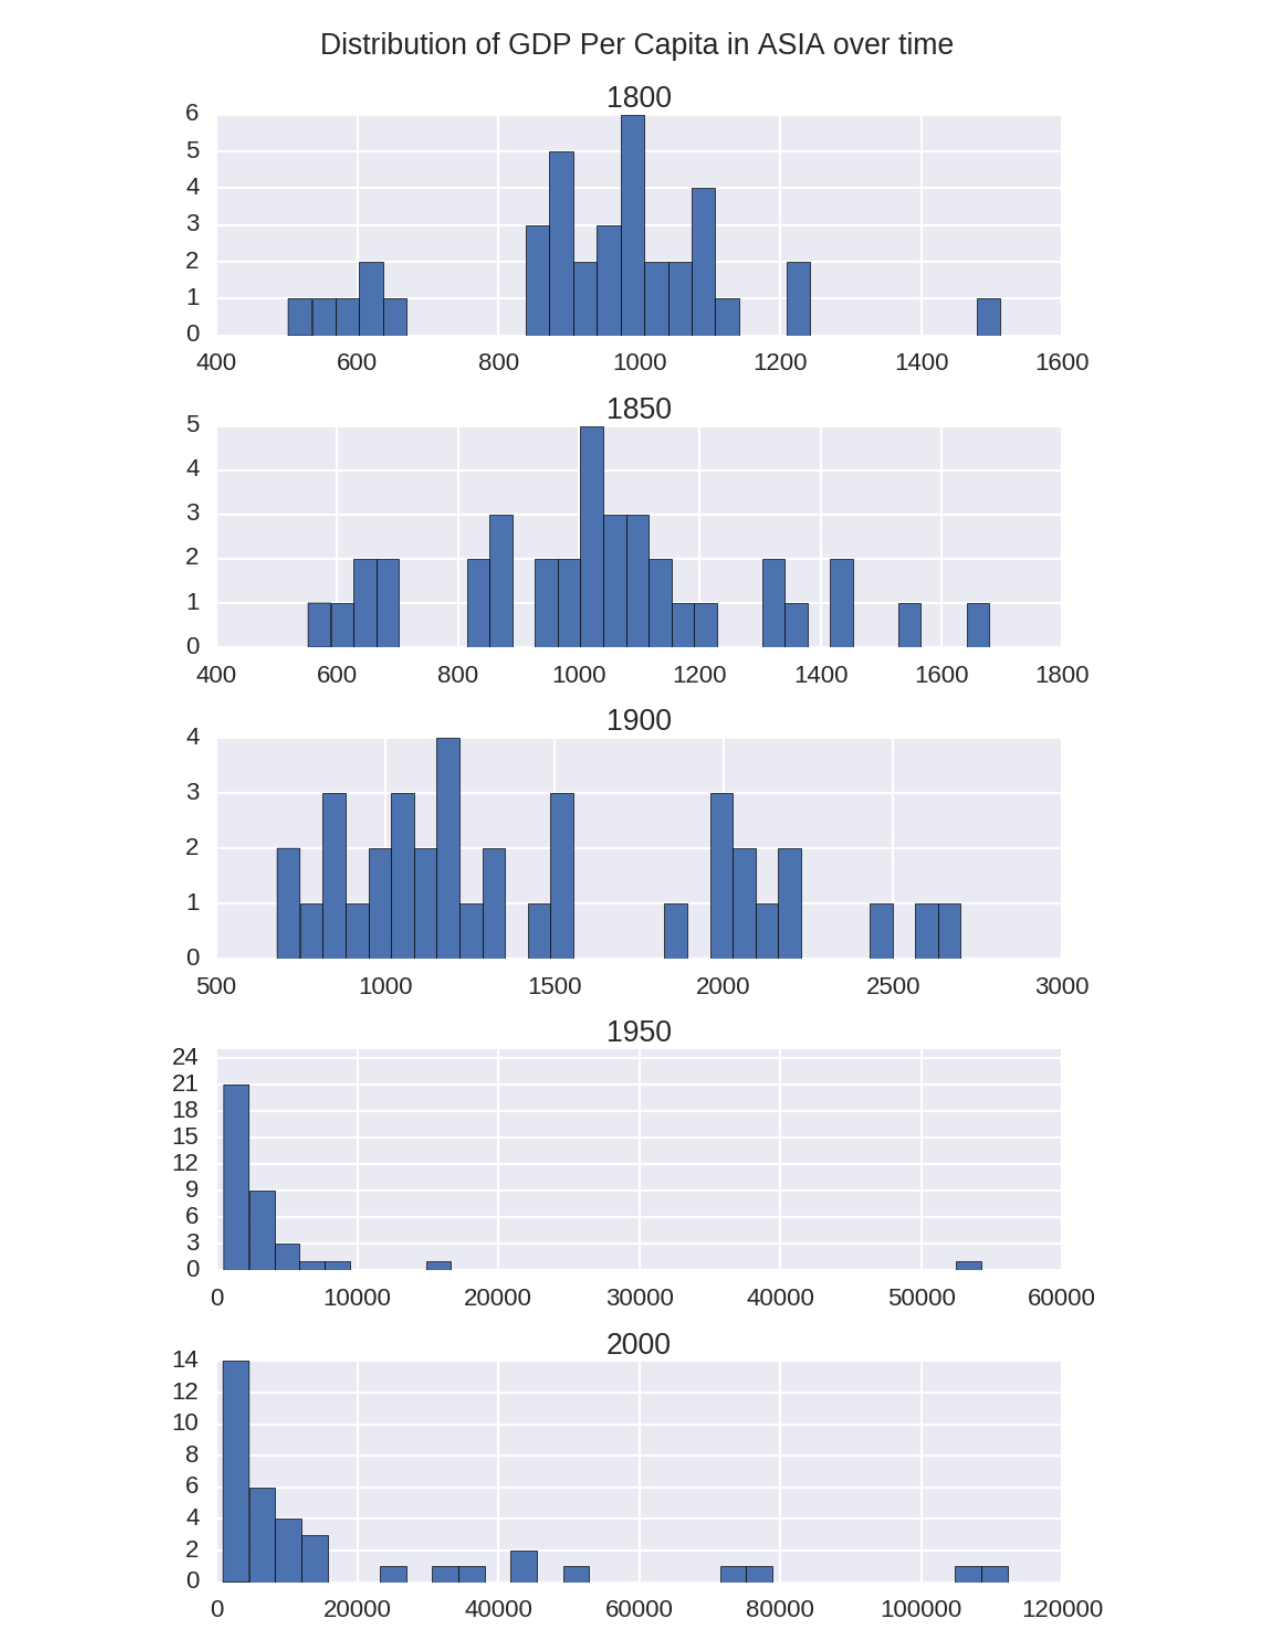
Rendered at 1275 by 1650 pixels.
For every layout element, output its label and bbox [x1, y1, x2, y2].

picture [141, 0, 1135, 1650]
